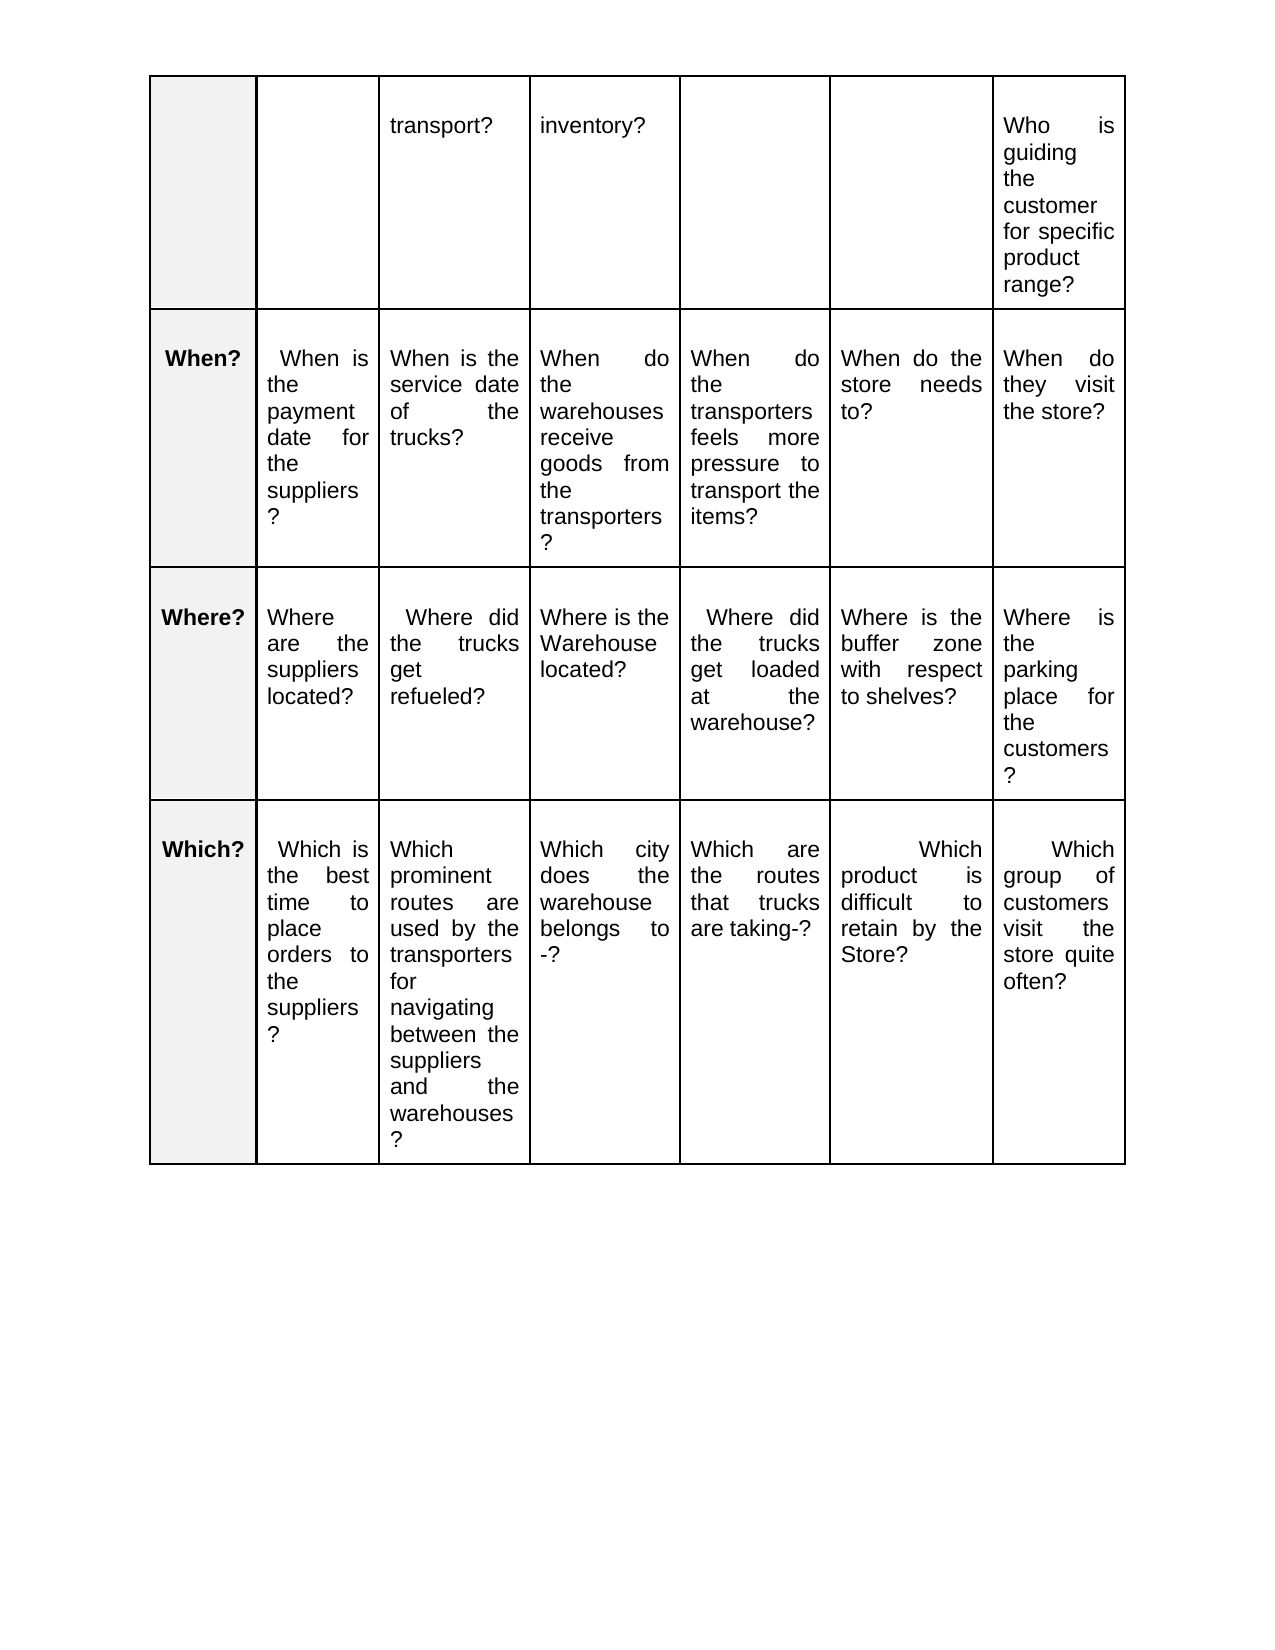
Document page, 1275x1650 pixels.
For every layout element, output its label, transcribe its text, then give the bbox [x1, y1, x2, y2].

table_cell Which? [151, 801, 255, 1163]
table_cell Where? [151, 568, 255, 798]
table_cell Where is the Warehouse located? [531, 568, 679, 798]
table_cell Where is the buffer zone with respect to shelves? [831, 568, 992, 798]
table_cell inventory? [531, 77, 679, 307]
table_cell When do they visit the store? [994, 310, 1124, 566]
table_cell Which group of customers visit the store quite often? [994, 801, 1124, 1163]
table_cell [681, 77, 829, 307]
table_cell [831, 77, 992, 307]
table_cell Which are the routes that trucks are taking-? [681, 801, 829, 1163]
table_cell Where are the suppliers located? [258, 568, 378, 798]
table_cell transport? [380, 77, 529, 307]
table_cell When do the store needs to? [831, 310, 992, 566]
table_cell When is the payment date for the suppliers? [258, 310, 378, 566]
table_cell Where is the parking place for the customers? [994, 568, 1124, 798]
table_cell Which prominent routes are used by the transporters for navigating between the suppliers and the warehouses? [380, 801, 529, 1163]
table_cell When is the service date of the trucks? [380, 310, 529, 566]
table_cell Which is the best time to place orders to the suppliers? [258, 801, 378, 1163]
table_cell When? [151, 310, 255, 566]
table_cell Which city does the warehouse belongs to -? [531, 801, 679, 1163]
table_cell Where did the trucks get refueled? [380, 568, 529, 798]
table_cell Where did the trucks get loaded at the warehouse? [681, 568, 829, 798]
table_cell [258, 77, 378, 307]
table_cell Who is guiding the customer for specific product range? [994, 77, 1124, 307]
table_cell [151, 77, 255, 307]
table_cell Which product is difficult to retain by the Store? [831, 801, 992, 1163]
table_cell When do the transporters feels more pressure to transport the items? [681, 310, 829, 566]
table_cell When do the warehouses receive goods from the transporters? [531, 310, 679, 566]
